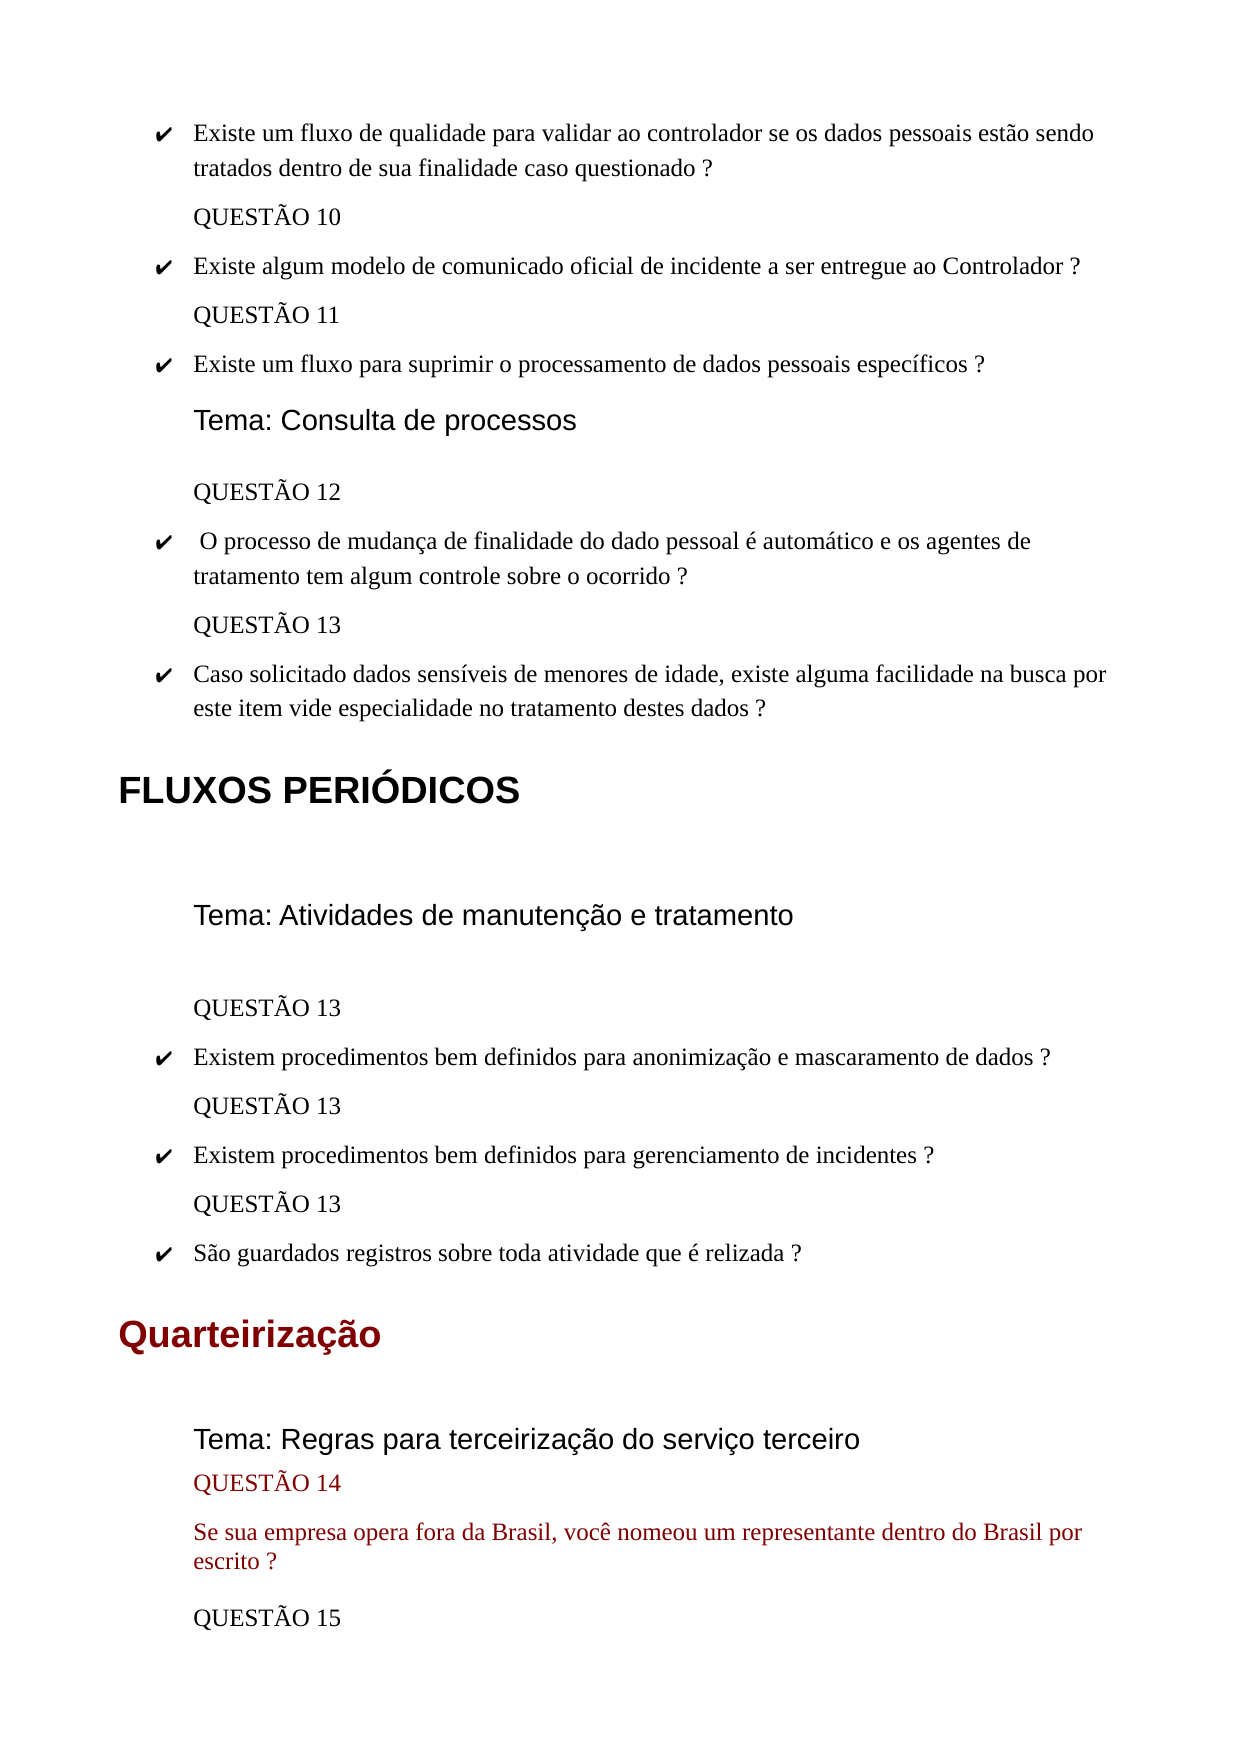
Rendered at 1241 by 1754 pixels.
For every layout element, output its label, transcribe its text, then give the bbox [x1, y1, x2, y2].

list QUESTÃO 14 [156, 1468, 1122, 1497]
list QUESTÃO 13 [156, 610, 1122, 639]
subtitle Tema: Regras para terceirização do serviço terceiro [156, 1422, 1122, 1456]
list QUESTÃO 13 [156, 1091, 1122, 1120]
list Existem procedimentos bem definidos para gerenciamento de incidentes ? [156, 1140, 1122, 1169]
list São guardados registros sobre toda atividade que é relizada ? [156, 1238, 1122, 1267]
list QUESTÃO 13 [156, 1189, 1122, 1218]
list O processo de mudança de finalidade do dado pessoal é automático e os agentes de tratamento tem algum controle sobre o ocorrido ? [156, 526, 1122, 590]
list QUESTÃO 15 [156, 1603, 1122, 1632]
list Existe um fluxo para suprimir o processamento de dados pessoais específicos ? [156, 349, 1122, 378]
list QUESTÃO 11 [156, 300, 1122, 328]
list QUESTÃO 13 [156, 993, 1122, 1022]
list Existe um fluxo de qualidade para validar ao controlador se os dados pessoais estão sendo tratados dentro de sua finalidade caso questionado ? [156, 118, 1122, 181]
subtitle Tema: Atividades de manutenção e tratamento [156, 898, 1122, 931]
subtitle Tema: Consulta de processos [156, 403, 1122, 436]
list Caso solicitado dados sensíveis de menores de idade, existe alguma facilidade na busca por este item vide especialidade no tratamento destes dados ? [156, 659, 1122, 722]
list Se sua empresa opera fora da Brasil, você nomeou um representante dentro do Brasil por escrito ? [156, 1517, 1122, 1575]
subtitle Quarteirização [118, 1312, 1122, 1356]
list QUESTÃO 12 [156, 477, 1122, 506]
list Existem procedimentos bem definidos para anonimização e mascaramento de dados ? [156, 1042, 1122, 1071]
list Existe algum modelo de comunicado oficial de incidente a ser entregue ao Controlador ? [156, 251, 1122, 279]
subtitle FLUXOS PERIÓDICOS [118, 768, 1122, 811]
list QUESTÃO 10 [156, 202, 1122, 230]
